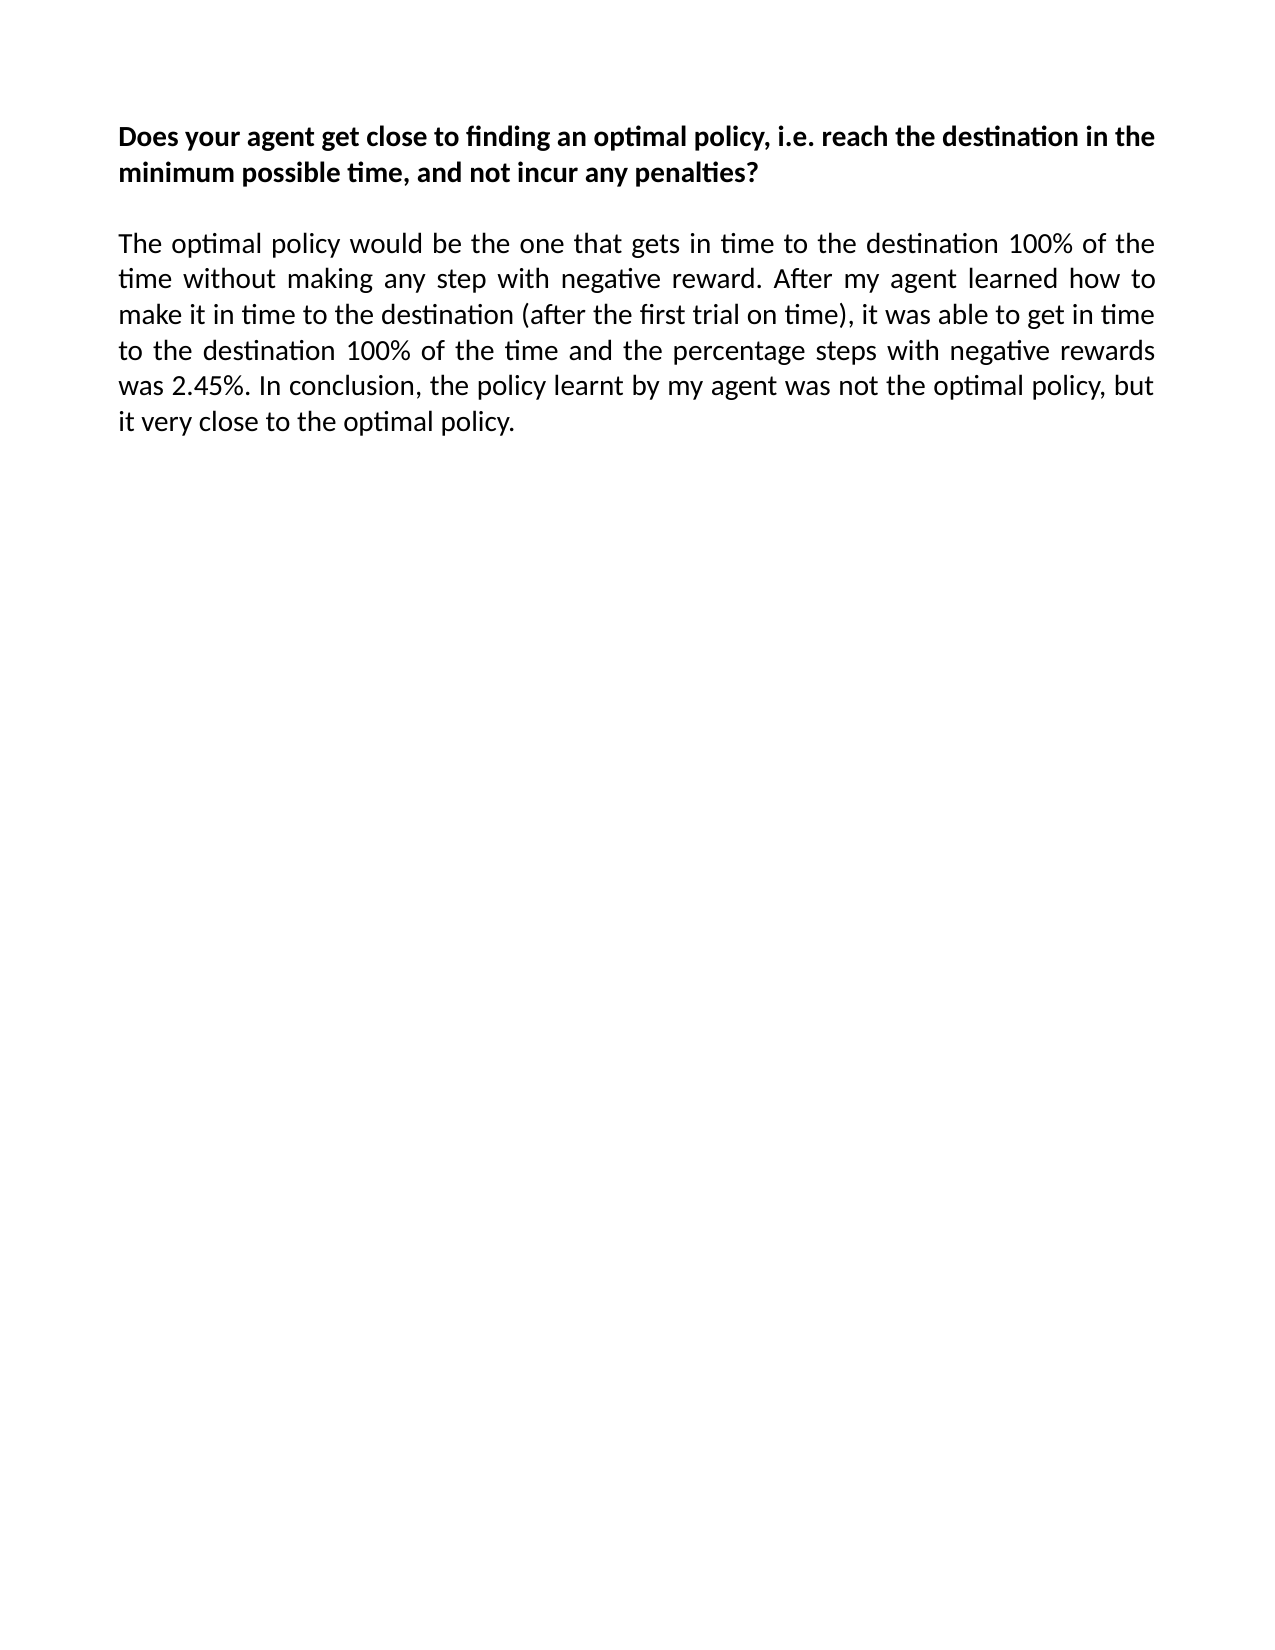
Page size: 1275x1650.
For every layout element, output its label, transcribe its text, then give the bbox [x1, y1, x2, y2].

text Does your agent get close to finding an optimal policy, i.e. reach the destination in the minimum possible time, and not incur any penalties? [118, 118, 1157, 189]
text The optimal policy would be the one that gets in time to the destination 100% of the time without making any step with negative reward. After my agent learned how to make it in time to the destination (after the first trial on time), it was able to get in time to the destination 100% of the time and the percentage steps with negative rewards was 2.45%. In conclusion, the policy learnt by my agent was not the optimal policy, but it very close to the optimal policy. [118, 225, 1157, 439]
